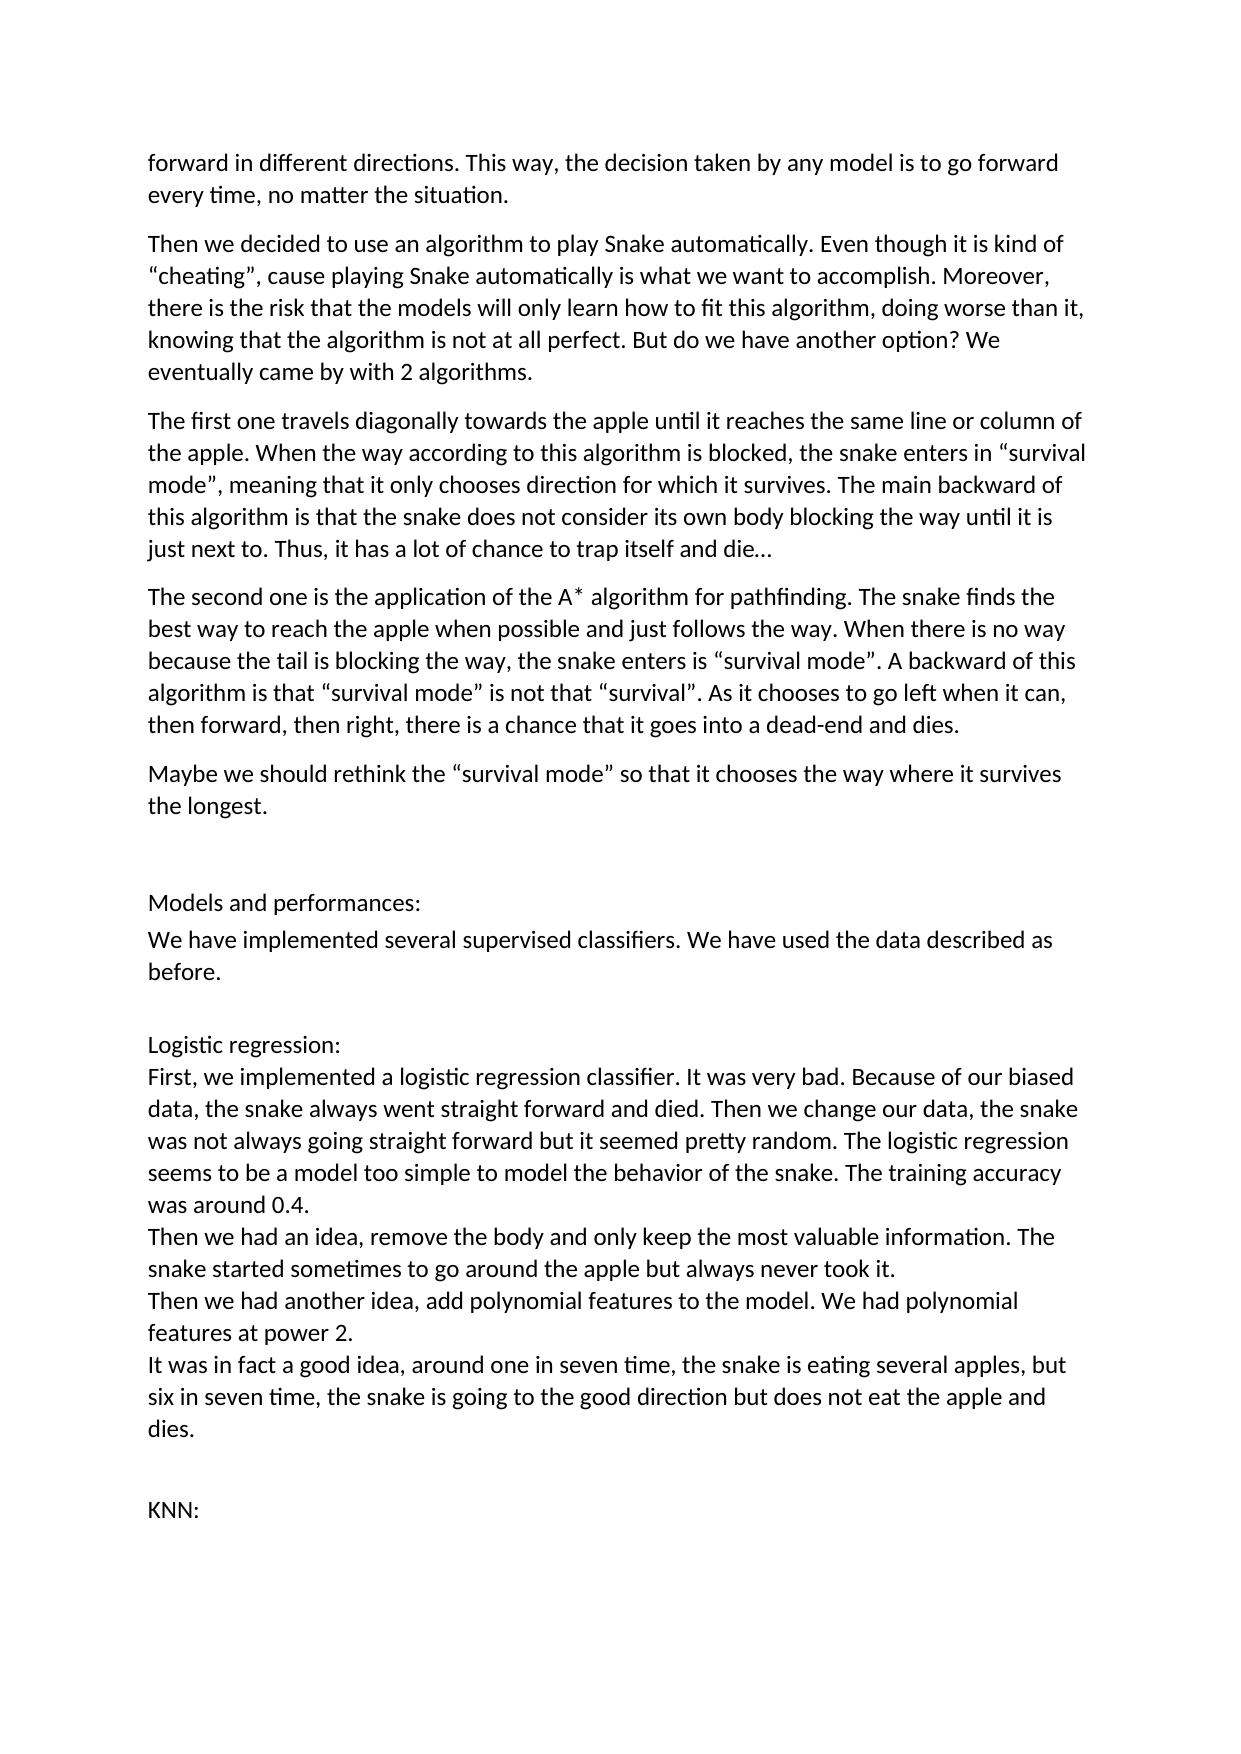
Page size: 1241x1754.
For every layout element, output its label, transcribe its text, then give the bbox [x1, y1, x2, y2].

text Then we had another idea, add polynomial features to the model. We had polynomial features at power 2. [148, 1285, 1093, 1348]
text Models and performances: [148, 887, 1093, 918]
text Logistic regression: [148, 1029, 1093, 1060]
text The first one travels diagonally towards the apple until it reaches the same line or column of the apple. When the way according to this algorithm is blocked, the snake enters in “survival mode”, meaning that it only chooses direction for which it survives. The main backward of this algorithm is that the snake does not consider its own body blocking the way until it is just next to. Thus, it has a lot of chance to trap itself and die… [148, 405, 1093, 563]
text KNN: [148, 1494, 1093, 1524]
text We have implemented several supervised classifiers. We have used the data described as before. [148, 924, 1093, 986]
text It was in fact a good idea, around one in seven time, the snake is eating several apples, but six in seven time, the snake is going to the good direction but does not eat the apple and dies. [148, 1349, 1093, 1444]
text First, we implemented a logistic regression classifier. It was very bad. Because of our biased data, the snake always went straight forward and died. Then we change our data, the snake was not always going straight forward but it seemed pretty random. The logistic regression seems to be a model too simple to model the behavior of the snake. The training accuracy was around 0.4. [148, 1061, 1093, 1220]
text Then we had an idea, remove the body and only keep the most valuable information. The snake started sometimes to go around the apple but always never took it. [148, 1221, 1093, 1284]
text Then we decided to use an algorithm to play Snake automatically. Even though it is kind of “cheating”, cause playing Snake automatically is what we want to accomplish. Moreover, there is the risk that the models will only learn how to fit this algorithm, doing worse than it, knowing that the algorithm is not at all perfect. But do we have another option? We eventually came by with 2 algorithms. [148, 228, 1093, 387]
text forward in different directions. This way, the decision taken by any model is to go forward every time, no matter the situation. [148, 148, 1093, 210]
text Maybe we should rethink the “survival mode” so that it chooses the way where it survives the longest. [148, 758, 1093, 820]
text The second one is the application of the A* algorithm for pathfinding. The snake finds the best way to reach the apple when possible and just follows the way. When there is no way because the tail is blocking the way, the snake enters is “survival mode”. A backward of this algorithm is that “survival mode” is not that “survival”. As it chooses to go left when it can, then forward, then right, there is a chance that it goes into a dead-end and dies. [148, 581, 1093, 740]
